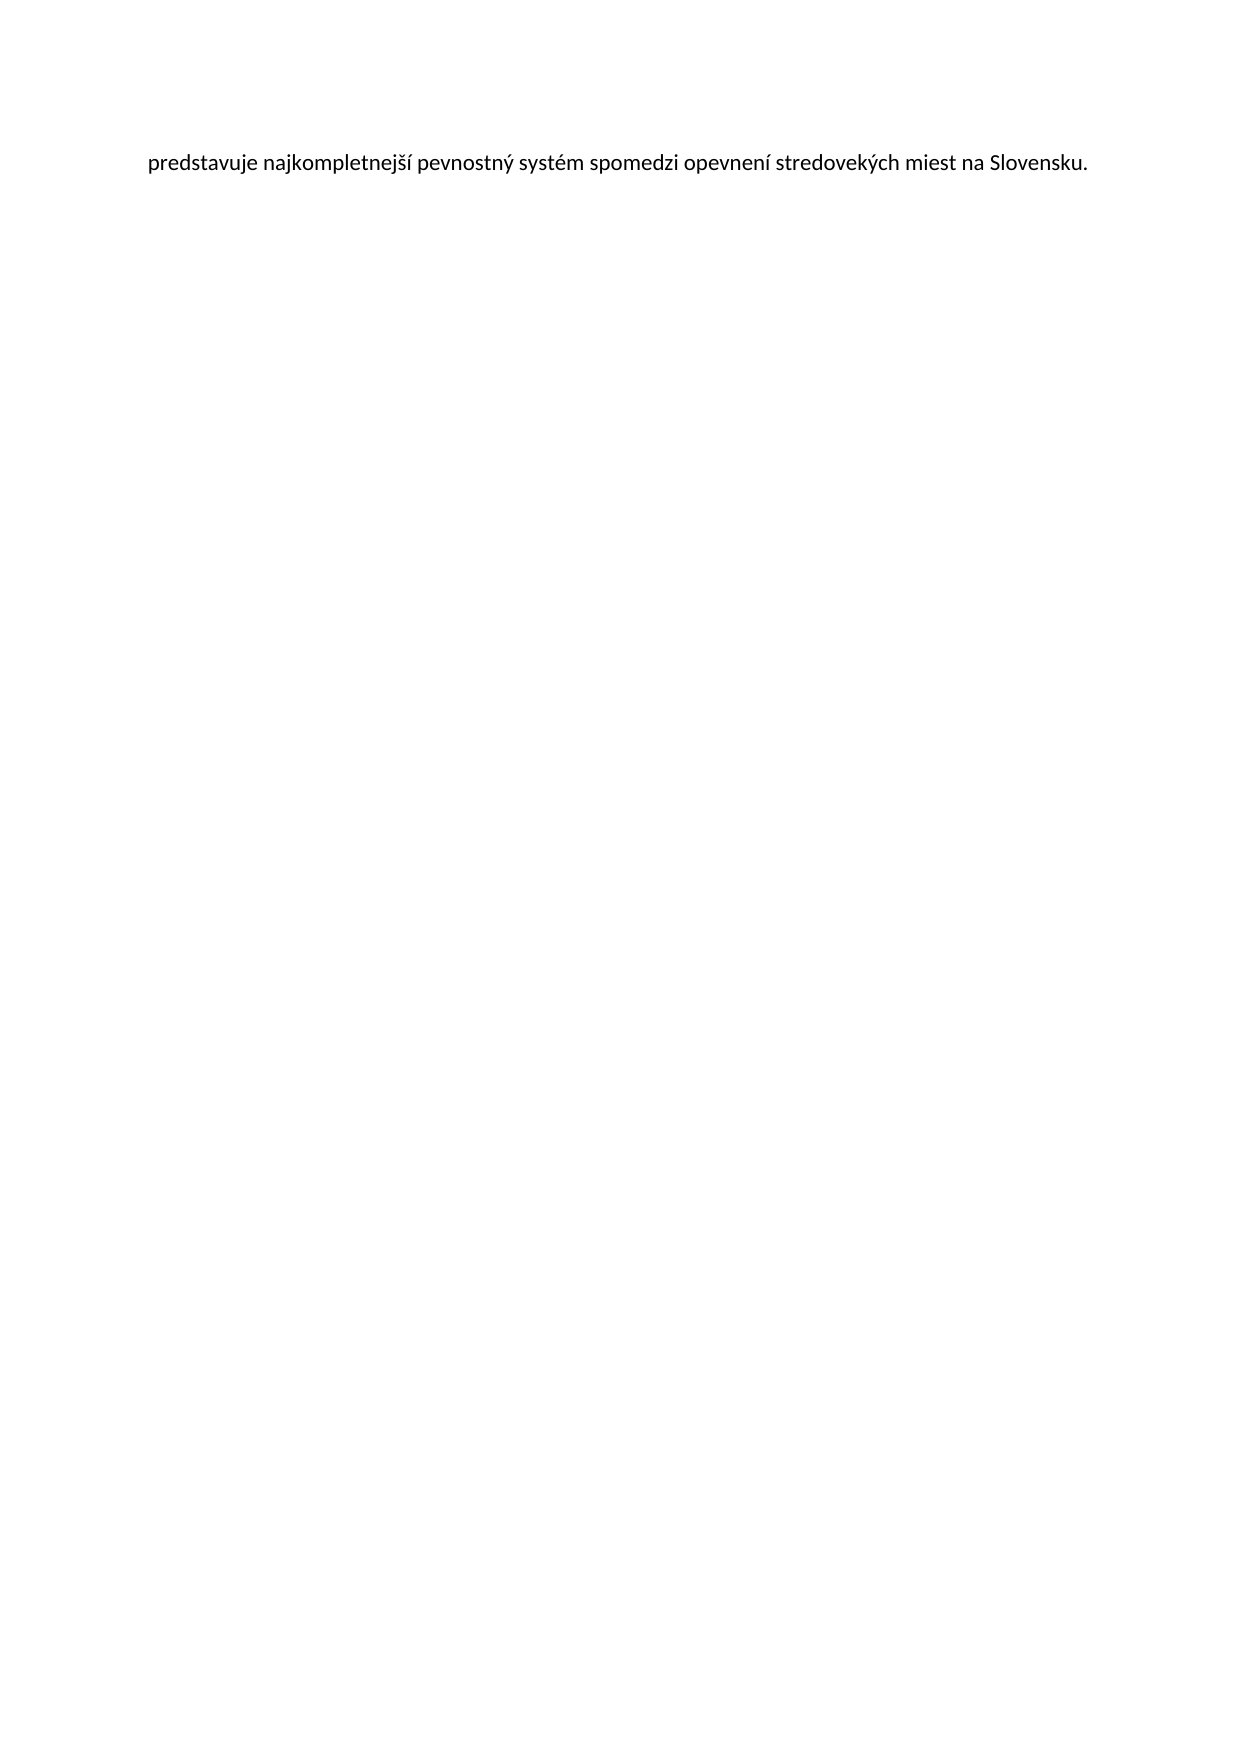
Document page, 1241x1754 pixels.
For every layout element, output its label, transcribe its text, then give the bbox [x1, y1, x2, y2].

text predstavuje najkompletnejší pevnostný systém spomedzi opevnení stredovekých miest na Slovensku. [148, 148, 1093, 176]
